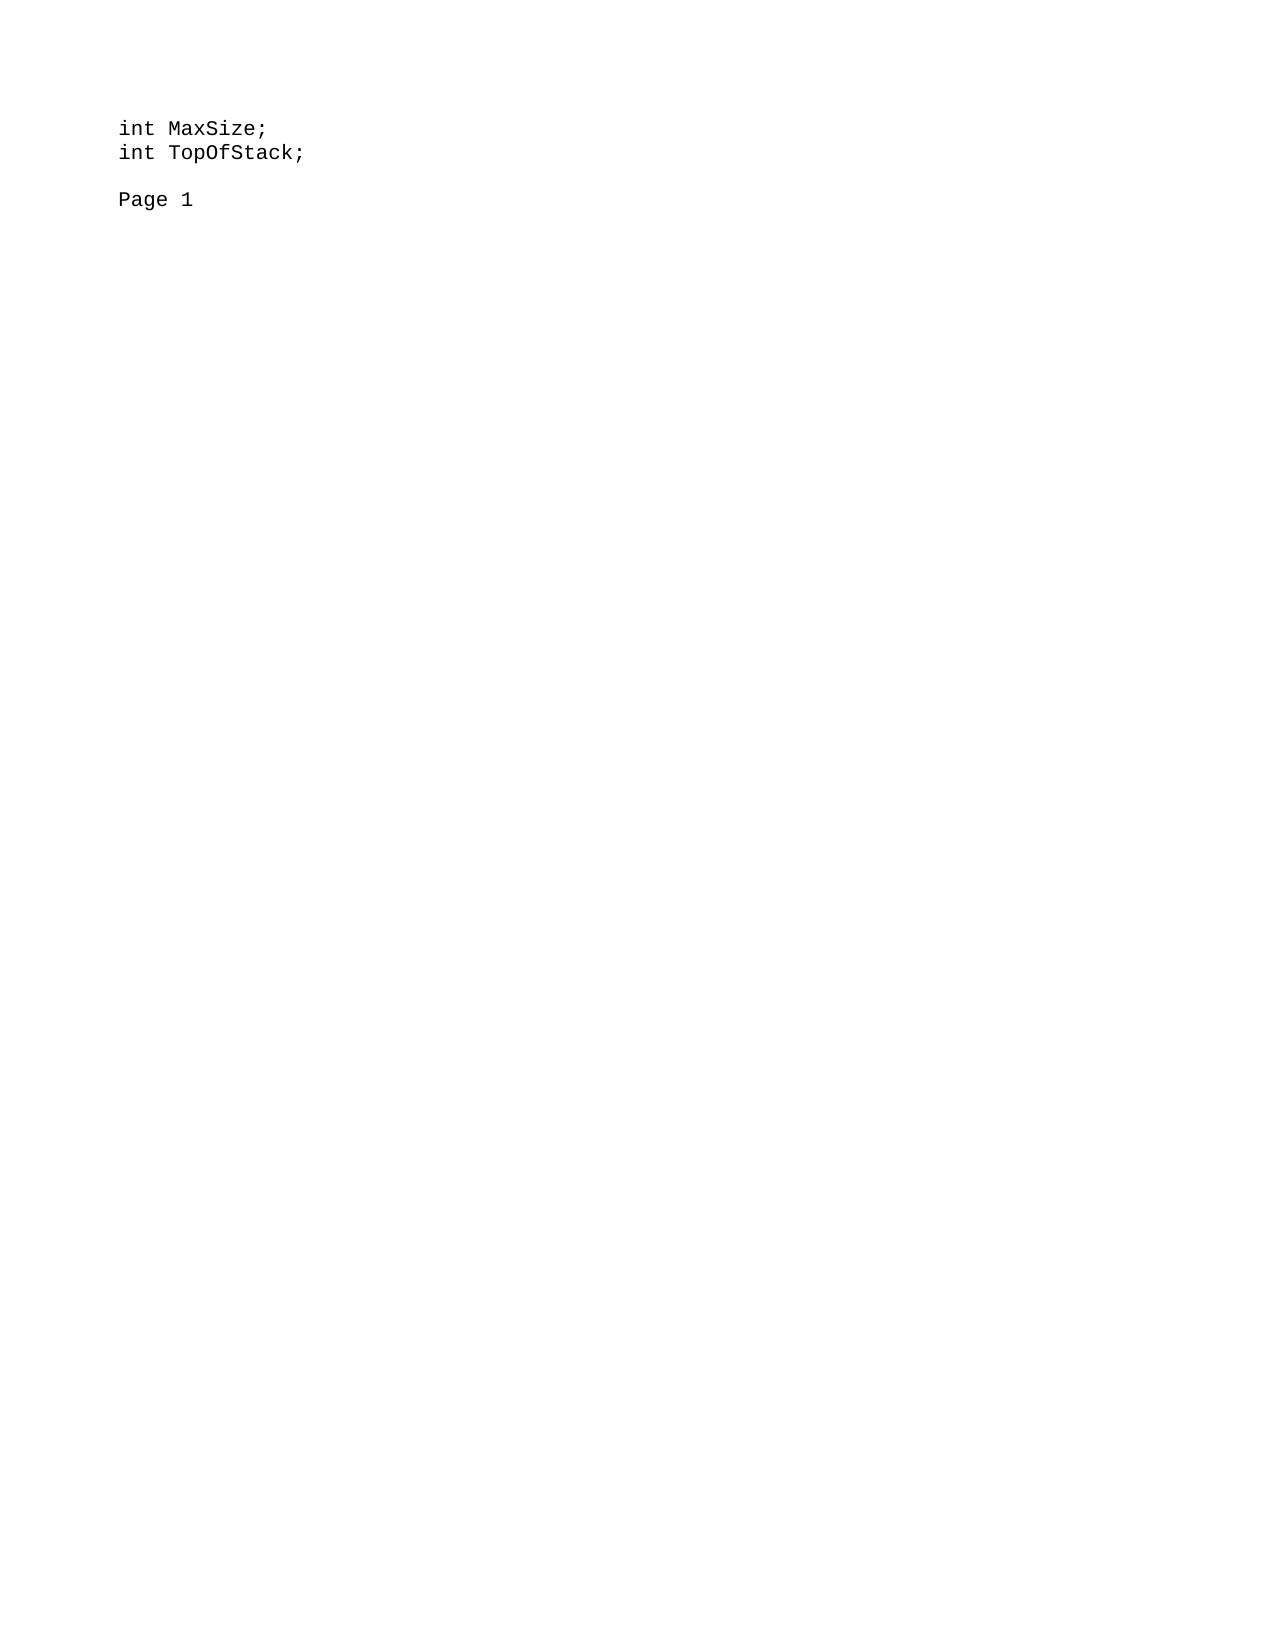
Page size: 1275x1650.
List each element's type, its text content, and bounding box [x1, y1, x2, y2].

text int MaxSize; [118, 118, 1157, 142]
text Page 1 [118, 189, 1157, 213]
text int TopOfStack; [118, 142, 1157, 165]
